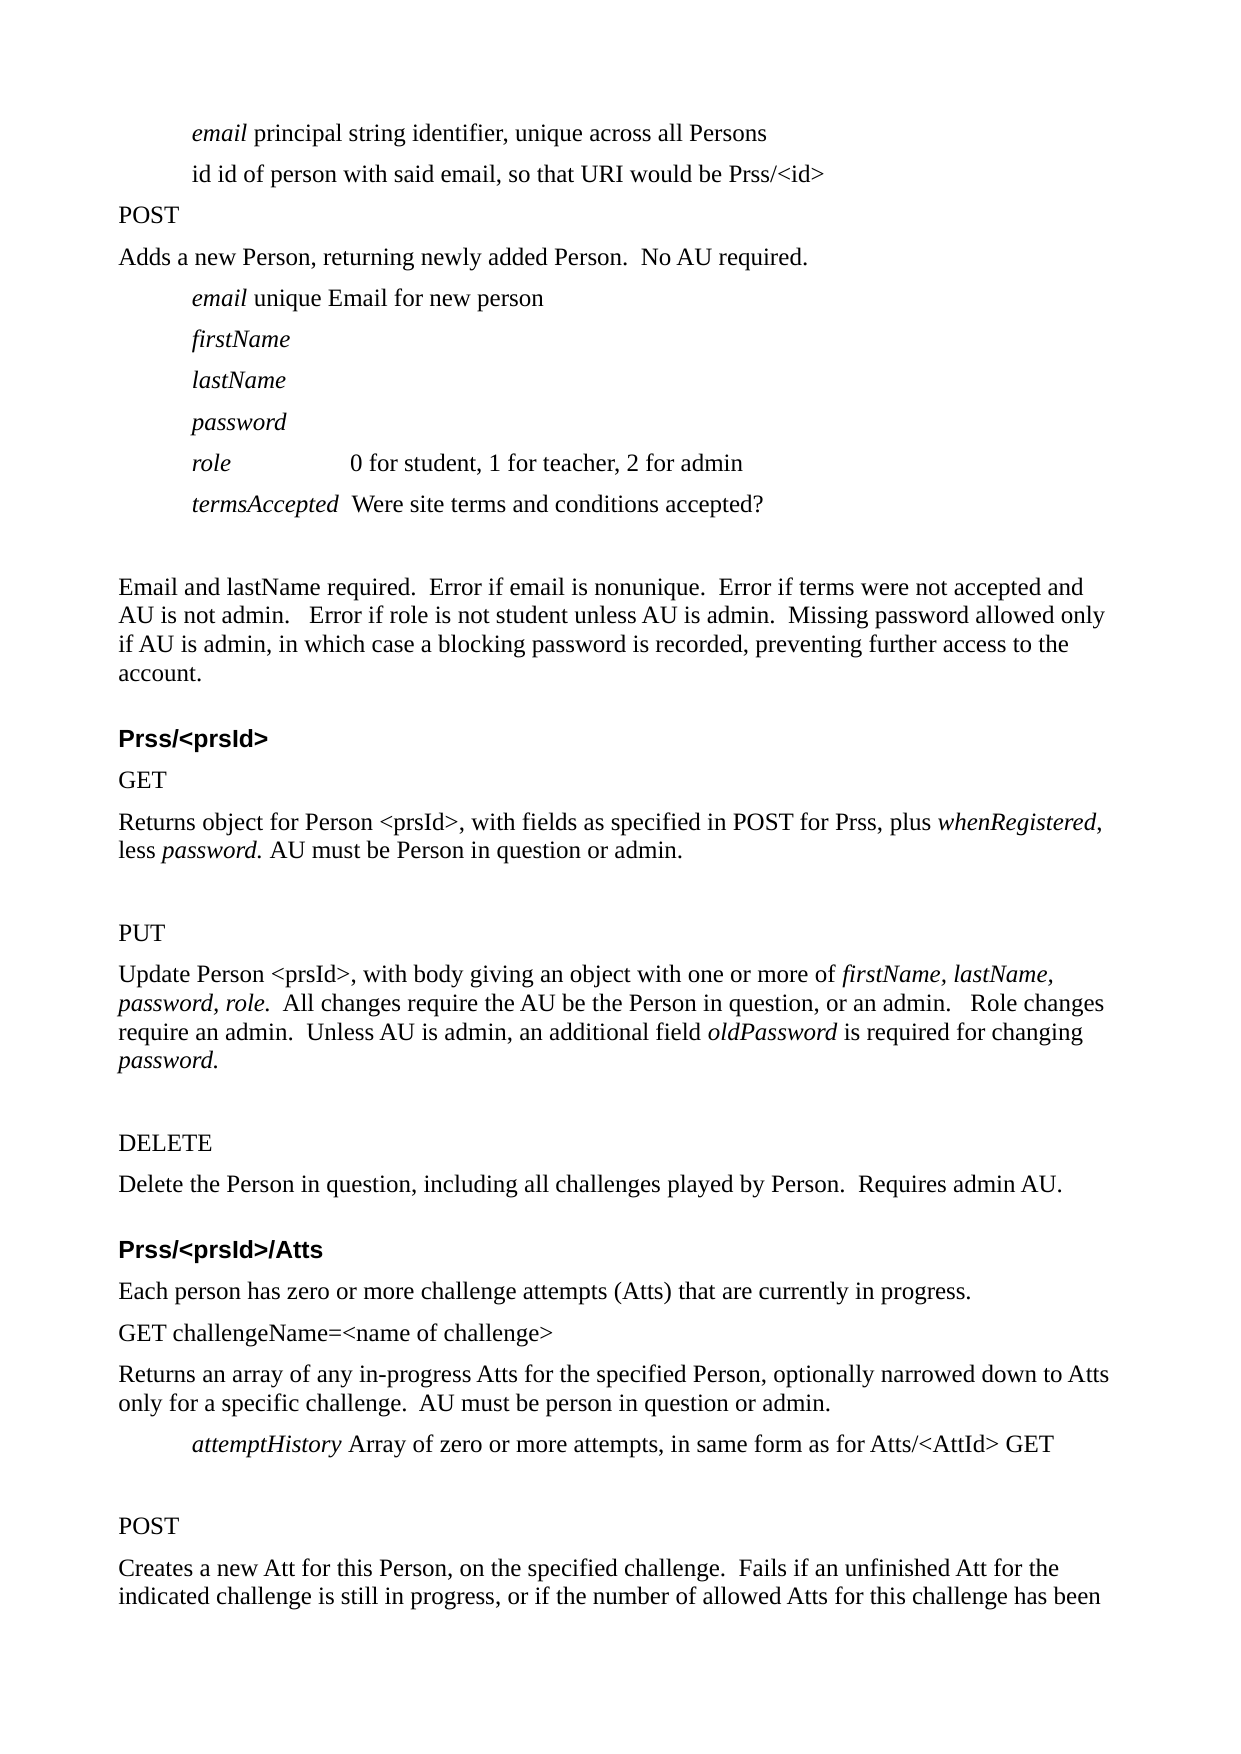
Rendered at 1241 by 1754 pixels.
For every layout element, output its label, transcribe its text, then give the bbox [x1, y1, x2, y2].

text termsAccepted Were site terms and conditions accepted? [192, 489, 1122, 518]
text password [192, 407, 1122, 436]
text Creates a new Att for this Person, on the specified challenge. Fails if an unfinished Att for the indicated challenge is still in progress, or if the number of allowed Atts for this challenge has been [118, 1553, 1122, 1610]
subtitle Prss/<prsId> [118, 724, 1122, 753]
text email unique Email for new person [192, 283, 1122, 312]
text Delete the Person in question, including all challenges played by Person. Requires admin AU. [118, 1169, 1122, 1198]
text Email and lastName required. Error if email is nonunique. Error if terms were not accepted and AU is not admin. Error if role is not student unless AU is admin. Missing password allowed only if AU is admin, in which case a blocking password is recorded, preventing further access to the account. [118, 572, 1122, 687]
text PUT [118, 918, 1122, 947]
text POST [118, 201, 1122, 229]
text firstName [192, 324, 1122, 353]
text Adds a new Person, returning newly added Person. No AU required. [118, 242, 1122, 271]
subtitle Prss/<prsId>/Atts [118, 1235, 1122, 1264]
text GET [118, 765, 1122, 794]
text lastName [192, 366, 1122, 394]
text role 0 for student, 1 for teacher, 2 for admin [192, 448, 1122, 477]
text POST [118, 1511, 1122, 1540]
text Returns an array of any in-progress Atts for the specified Person, optionally narrowed down to Atts only for a specific challenge. AU must be person in question or admin. [118, 1359, 1122, 1416]
text Returns object for Person <prsId>, with fields as specified in POST for Prss, plus whenRegistered, less password. AU must be Person in question or admin. [118, 807, 1122, 864]
text GET challengeName=<name of challenge> [118, 1318, 1122, 1346]
text DELETE [118, 1128, 1122, 1157]
text Each person has zero or more challenge attempts (Atts) that are currently in progress. [118, 1276, 1122, 1305]
text Update Person <prsId>, with body giving an object with one or more of firstName, lastName, password, role. All changes require the AU be the Person in question, or an admin. Role changes require an admin. Unless AU is admin, an additional field oldPassword is required for changing password. [118, 959, 1122, 1074]
text id id of person with said email, so that URI would be Prss/<id> [118, 159, 1122, 188]
text email principal string identifier, unique across all Persons [118, 118, 1122, 147]
text attemptHistory Array of zero or more attempts, in same form as for Atts/<AttId> GET [118, 1429, 1122, 1458]
